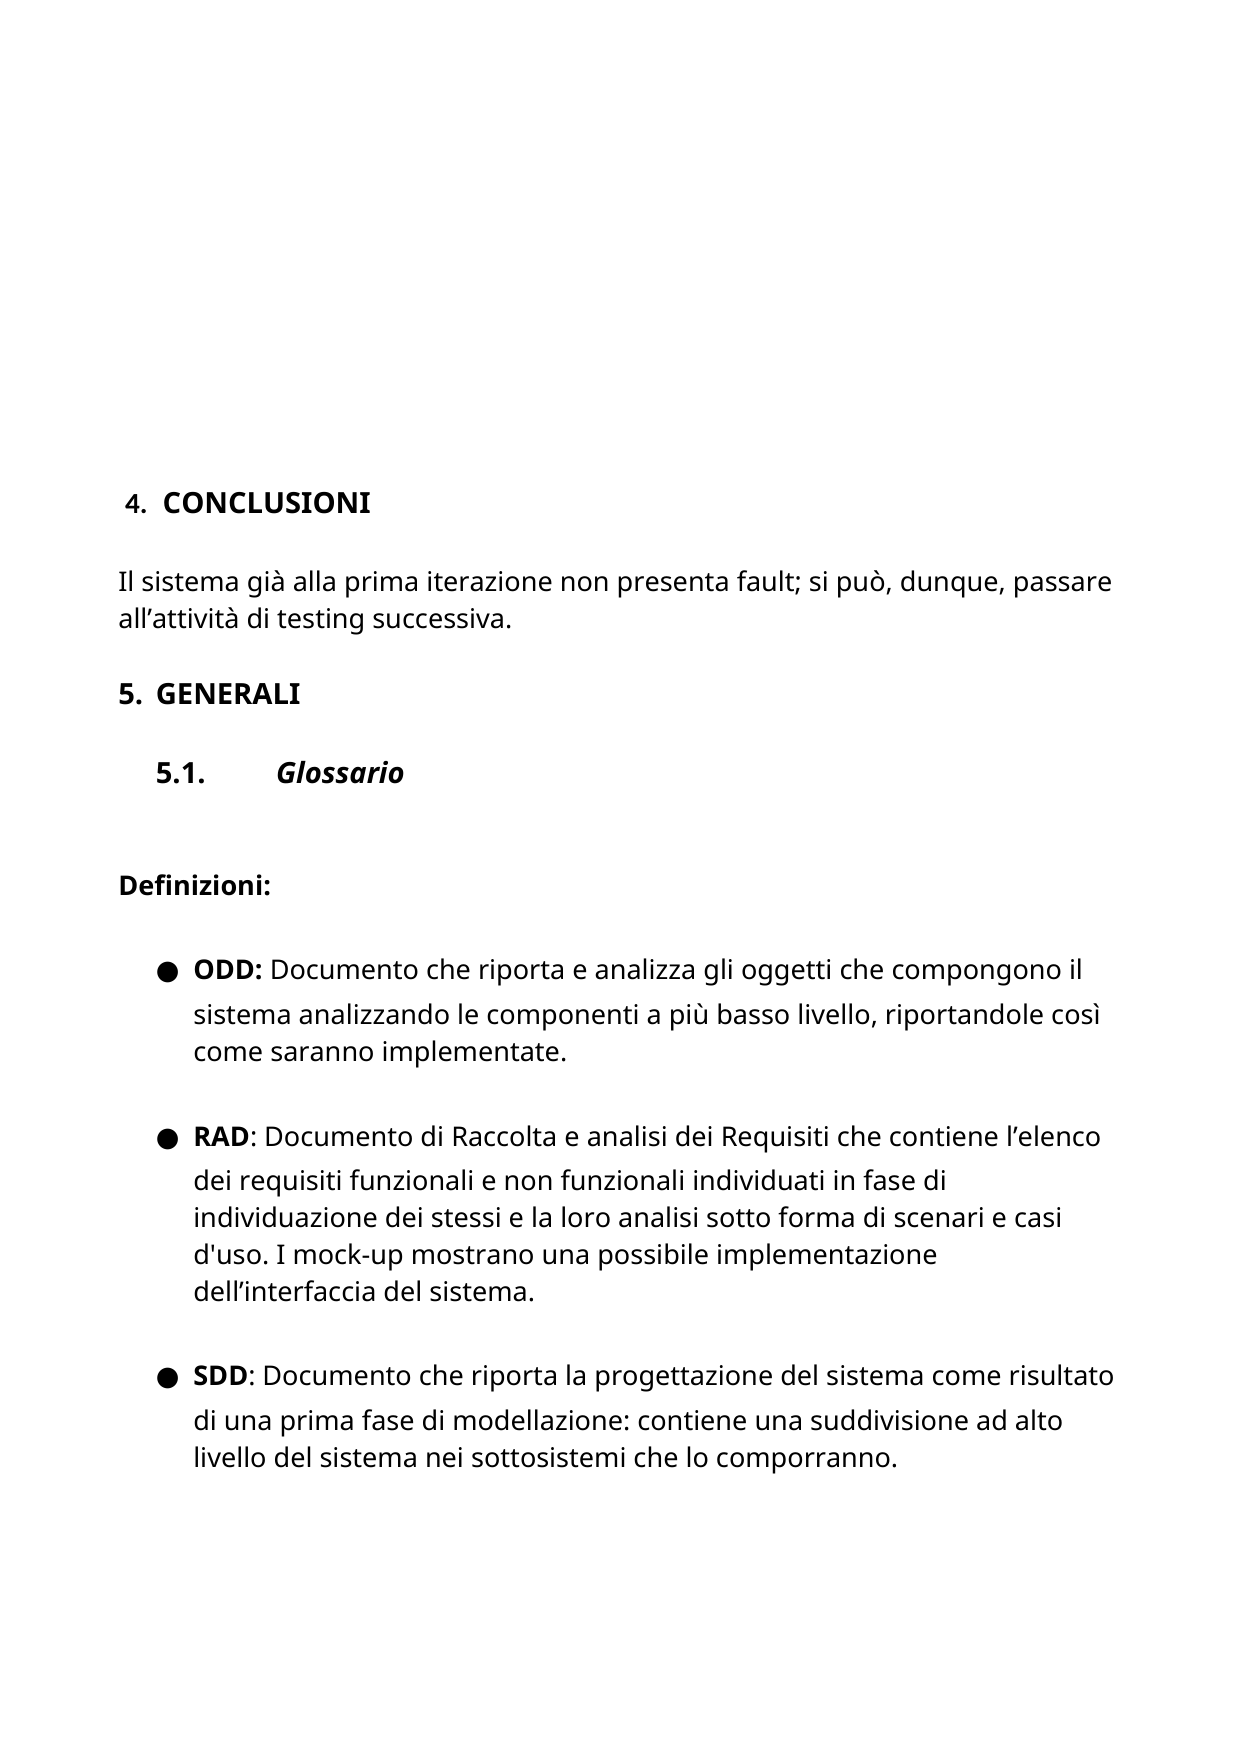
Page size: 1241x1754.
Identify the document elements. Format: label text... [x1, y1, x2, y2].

list CONCLUSIONI [125, 482, 1122, 522]
list RAD: Documento di Raccolta e analisi dei Requisiti che contiene l’elenco dei requisiti funzionali e non funzionali individuati in fase di individuazione dei stessi e la loro analisi sotto forma di scenari e casi d'uso. I mock-up mostrano una possibile implementazione dell’interfaccia del sistema. [156, 1106, 1122, 1309]
list SDD: Documento che riporta la progettazione del sistema come risultato di una prima fase di modellazione: contiene una suddivisione ad alto livello del sistema nei sottosistemi che lo comporranno. [156, 1346, 1122, 1475]
list Glossario [156, 752, 1122, 792]
text Il sistema già alla prima iterazione non presenta fault; si può, dunque, passare all’attività di testing successiva. [118, 562, 1122, 636]
text Definizioni: [118, 866, 1122, 903]
list GENERALI [118, 673, 1122, 713]
list ODD: Documento che riporta e analizza gli oggetti che compongono il sistema analizzando le componenti a più basso livello, riportandole così come saranno implementate. [156, 940, 1122, 1069]
